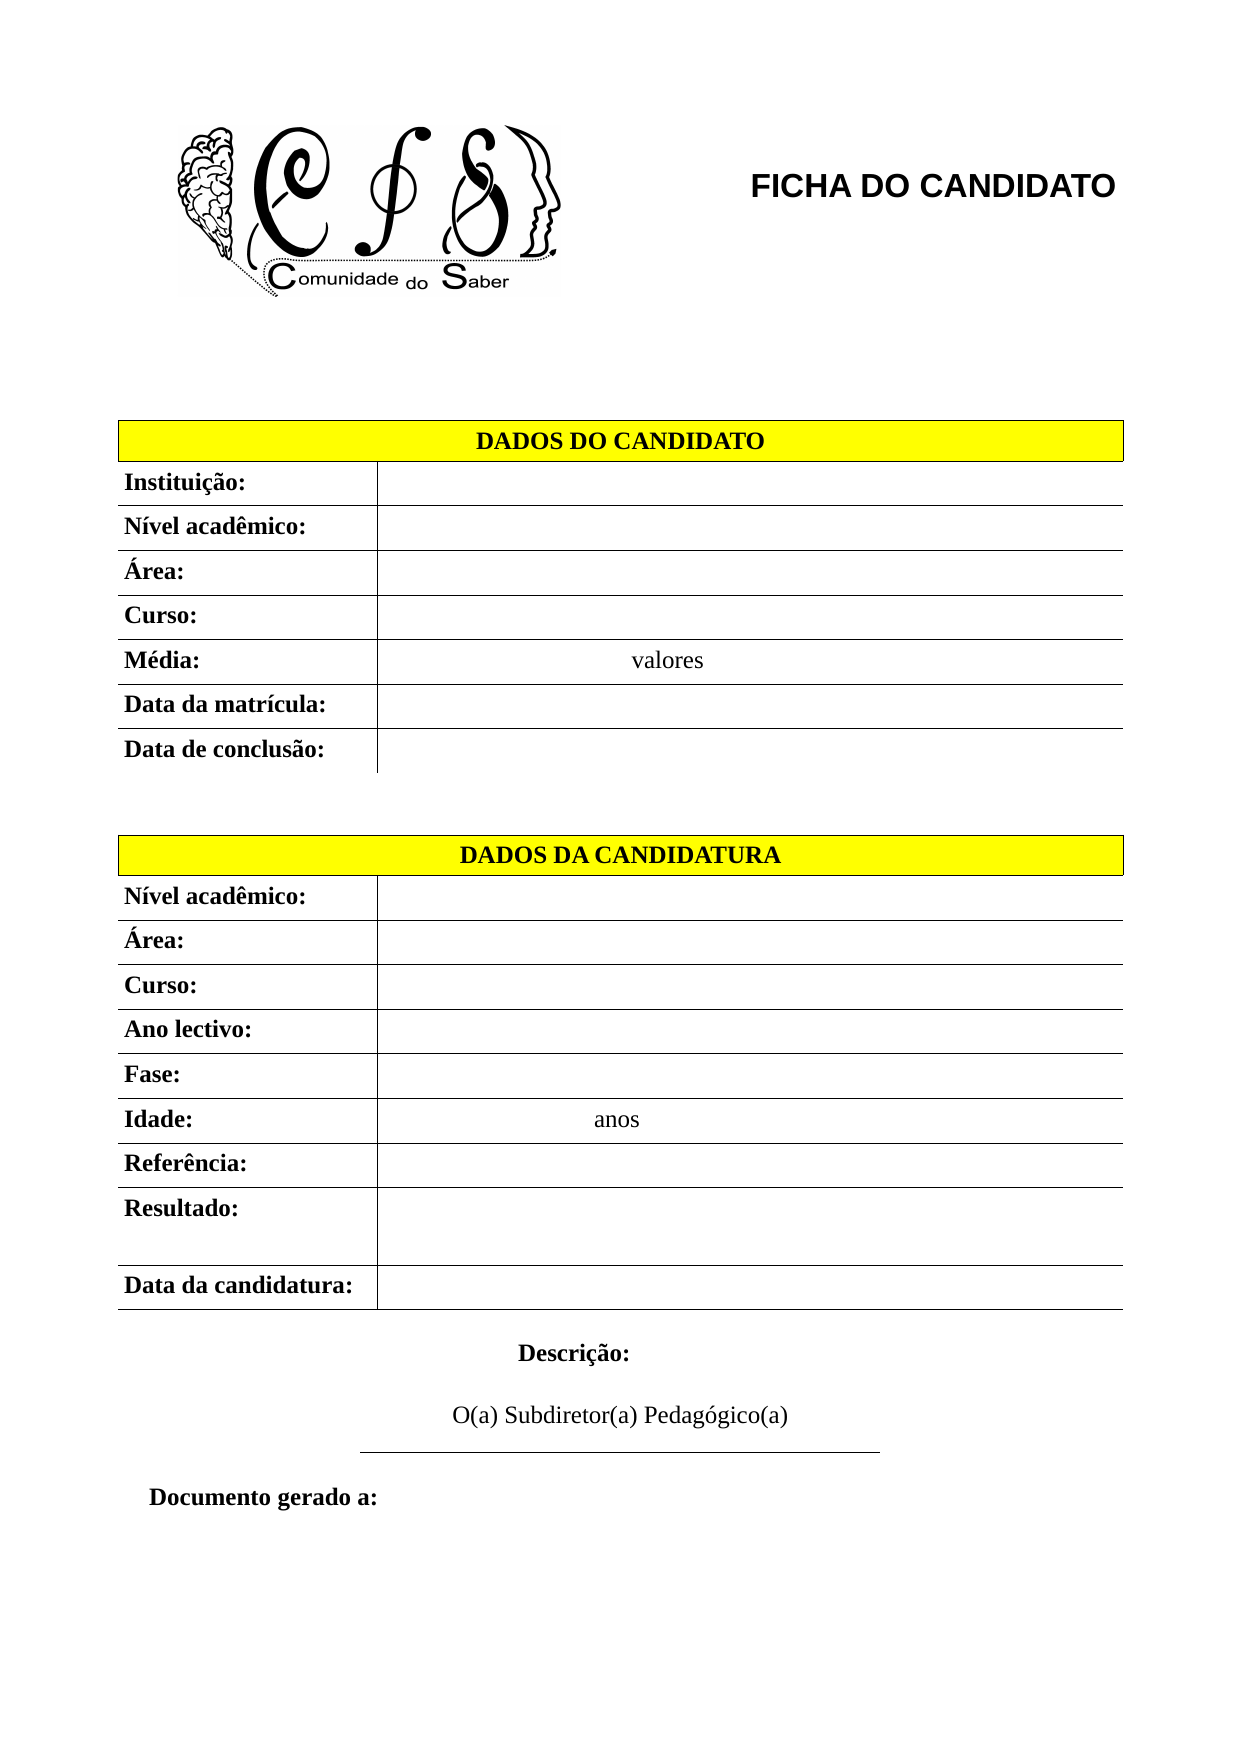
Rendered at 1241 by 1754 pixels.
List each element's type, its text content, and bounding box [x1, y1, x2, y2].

table_cell Data da matrícula: [118, 685, 377, 728]
table_header <candidate.institution.party.name> [378, 462, 1123, 505]
table_cell <candidate.date_start> [378, 685, 1123, 728]
table_cell Área: [118, 921, 377, 964]
table_header Instituição: [118, 462, 377, 505]
table_cell <candidate.area.name> [378, 551, 1123, 594]
table_header DADOS DA CANDIDATURA [119, 836, 1123, 875]
text </for> [118, 1515, 1122, 1544]
table_cell Nível acadêmico: [118, 506, 377, 550]
text Documento gerado a: <create_date> <datetime.datetime.now().strftime('%H:%M:%S')> [118, 1482, 1122, 1511]
table_cell Média: [118, 640, 377, 684]
text <for each="application in (candidate.applications or '')"> [118, 806, 1122, 834]
table_cell <application.course.name> [378, 965, 1123, 1009]
text <for each="candidate in (candidates or '')"> [118, 358, 1122, 387]
table_cell <application.lective_year.name> [378, 1010, 1123, 1053]
text <candidate.party.name> [118, 387, 1122, 420]
text </for> [118, 1367, 1122, 1396]
text <if test="application.description">Descrição: <application.description></if> [118, 1338, 1122, 1367]
table_cell <application.phase.name> [378, 1054, 1123, 1098]
table_cell Fase: [118, 1054, 377, 1098]
table_cell <candidate.course.name> [378, 596, 1123, 639]
table_header Nível acadêmico: [118, 876, 377, 919]
table_cell Resultado: [118, 1188, 377, 1264]
table_cell Área: [118, 551, 377, 594]
table_cell Curso: [118, 965, 377, 1009]
table_cell <application.reference.name> [378, 1144, 1123, 1187]
table_cell Data da candidatura: [118, 1266, 377, 1309]
table_header DADOS DO CANDIDATO [119, 421, 1123, 461]
table_cell Idade: [118, 1099, 377, 1142]
table_header <application.academic_level.name> [378, 876, 1123, 919]
picture [177, 125, 561, 297]
text O(a) Subdiretor(a) Pedagógico(a) [118, 1400, 1122, 1428]
table_cell <application.age> anos [378, 1099, 1123, 1142]
table_cell <candidate.average> valores [378, 640, 1123, 684]
table_cell Referência: [118, 1144, 377, 1187]
table_cell <if test="application.result"><application.result[0].result></if> [378, 1188, 1123, 1264]
table_cell <candidate.academic_level.name> [378, 506, 1123, 550]
table_cell <application.area.name> [378, 921, 1123, 964]
table_cell Ano lectivo: [118, 1010, 377, 1053]
table_cell <candidate.date_end> [378, 729, 1123, 773]
table_cell <format_date(application.create_date)> [378, 1266, 1123, 1309]
table_cell Curso: [118, 596, 377, 639]
table_cell Data de conclusão: [118, 729, 377, 773]
